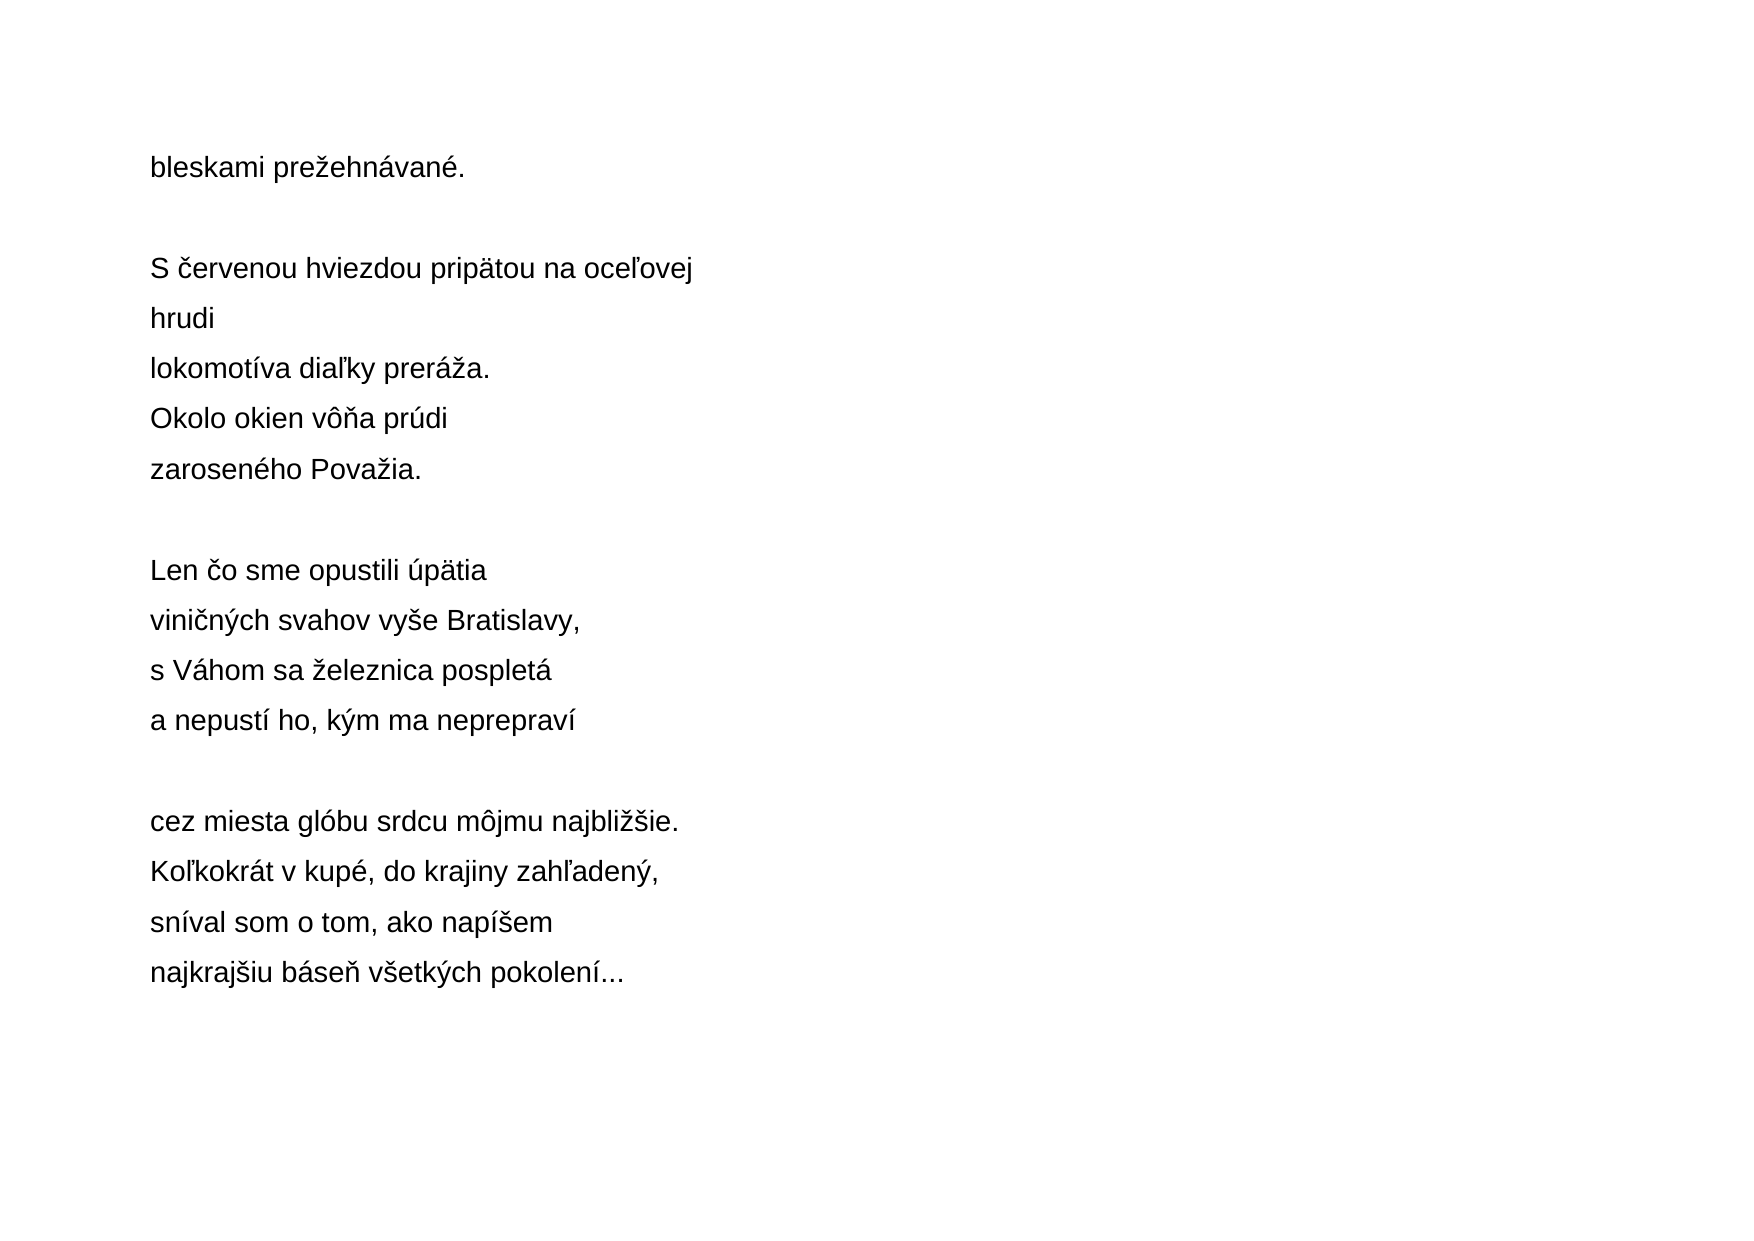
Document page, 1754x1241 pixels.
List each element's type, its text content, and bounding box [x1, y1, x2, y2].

text viničných svahov vyše Bratislavy, [150, 603, 1243, 636]
text bleskami prežehnávané. [150, 150, 1243, 183]
text zaroseného Považia. [150, 452, 1243, 485]
text lokomotíva diaľky preráža. [150, 351, 1243, 385]
text S červenou hviezdou pripätou na oceľovej [150, 251, 1243, 284]
text a nepustí ho, kým ma neprepraví [150, 703, 1243, 737]
text cez miesta glóbu srdcu môjmu najbližšie. [150, 804, 1243, 838]
text Koľkokrát v kupé, do krajiny zahľadený, [150, 854, 1243, 888]
text Okolo okien vôňa prúdi [150, 402, 1243, 435]
text s Váhom sa železnica pospletá [150, 653, 1243, 687]
text Len čo sme opustili úpätia [150, 552, 1243, 586]
text najkrajšiu báseň všetkých pokolení... [150, 955, 1243, 988]
text hrudi [150, 301, 1243, 334]
text sníval som o tom, ako napíšem [150, 905, 1243, 938]
